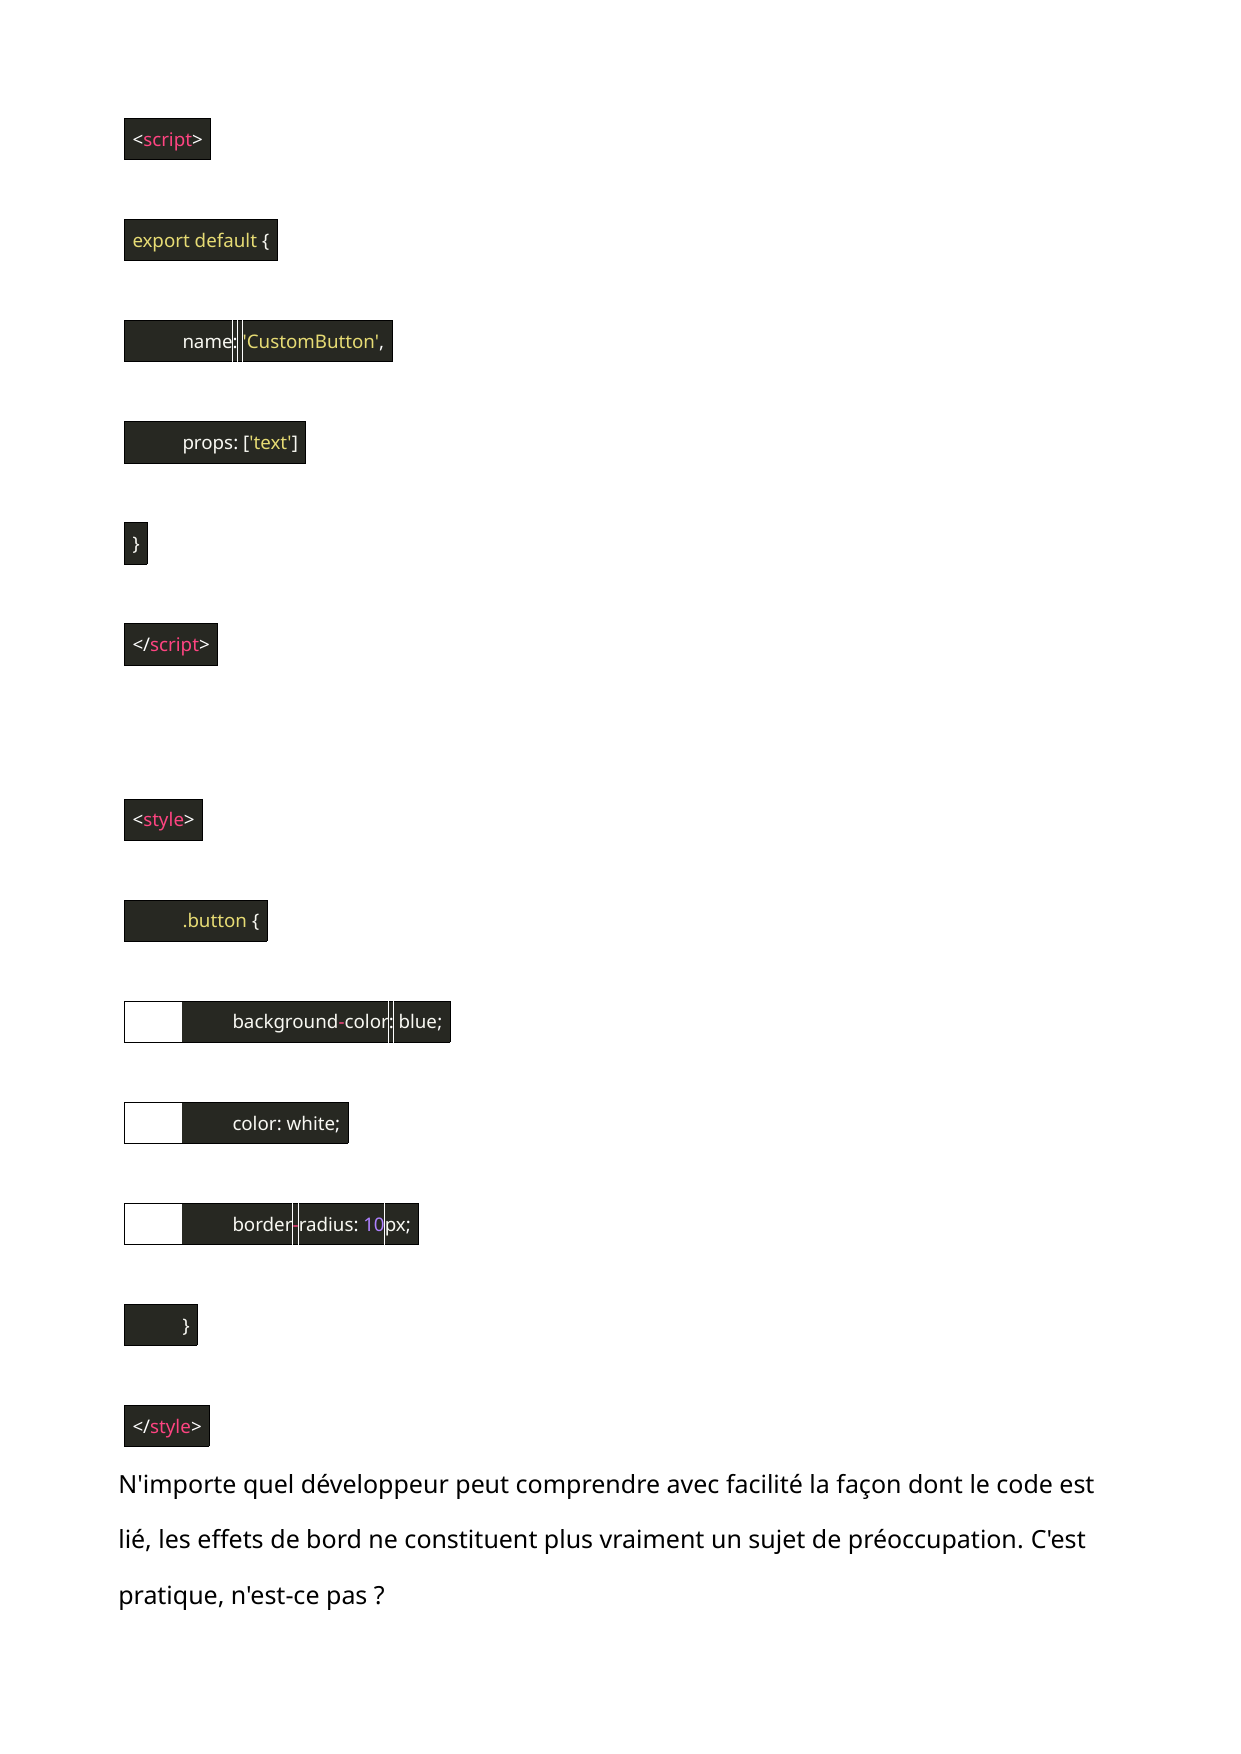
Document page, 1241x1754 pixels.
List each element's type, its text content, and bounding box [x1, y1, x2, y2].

text [419, 1203, 1111, 1244]
text [306, 421, 1111, 463]
text [203, 799, 1111, 840]
text [278, 219, 1111, 261]
text border-radius: 10px; [125, 1204, 418, 1244]
text [451, 1001, 1111, 1042]
text } [125, 1305, 197, 1345]
text [393, 320, 1111, 362]
text [148, 522, 1111, 564]
text <script> [125, 119, 210, 159]
text <style> [125, 800, 202, 840]
text N'importe quel développeur peut comprendre avec facilité la façon dont le code est lié, les effets de bord ne constituent plus vraiment un sujet de préoccupation. C'est pratique, n'est-ce pas ? [118, 1467, 1122, 1611]
text color: white; [125, 1103, 348, 1143]
text [198, 1304, 1111, 1345]
text } [125, 523, 147, 564]
text background-color: blue; [125, 1002, 450, 1042]
text .button { [125, 901, 267, 941]
text [218, 623, 1111, 665]
text [268, 900, 1111, 941]
text [349, 1102, 1111, 1143]
text [210, 1405, 1111, 1446]
text [211, 118, 1111, 159]
text </style> [125, 1406, 209, 1446]
text </script> [125, 624, 217, 665]
text export default { [125, 220, 277, 260]
text props: ['text'] [125, 422, 305, 463]
text name: 'CustomButton', [125, 321, 392, 361]
